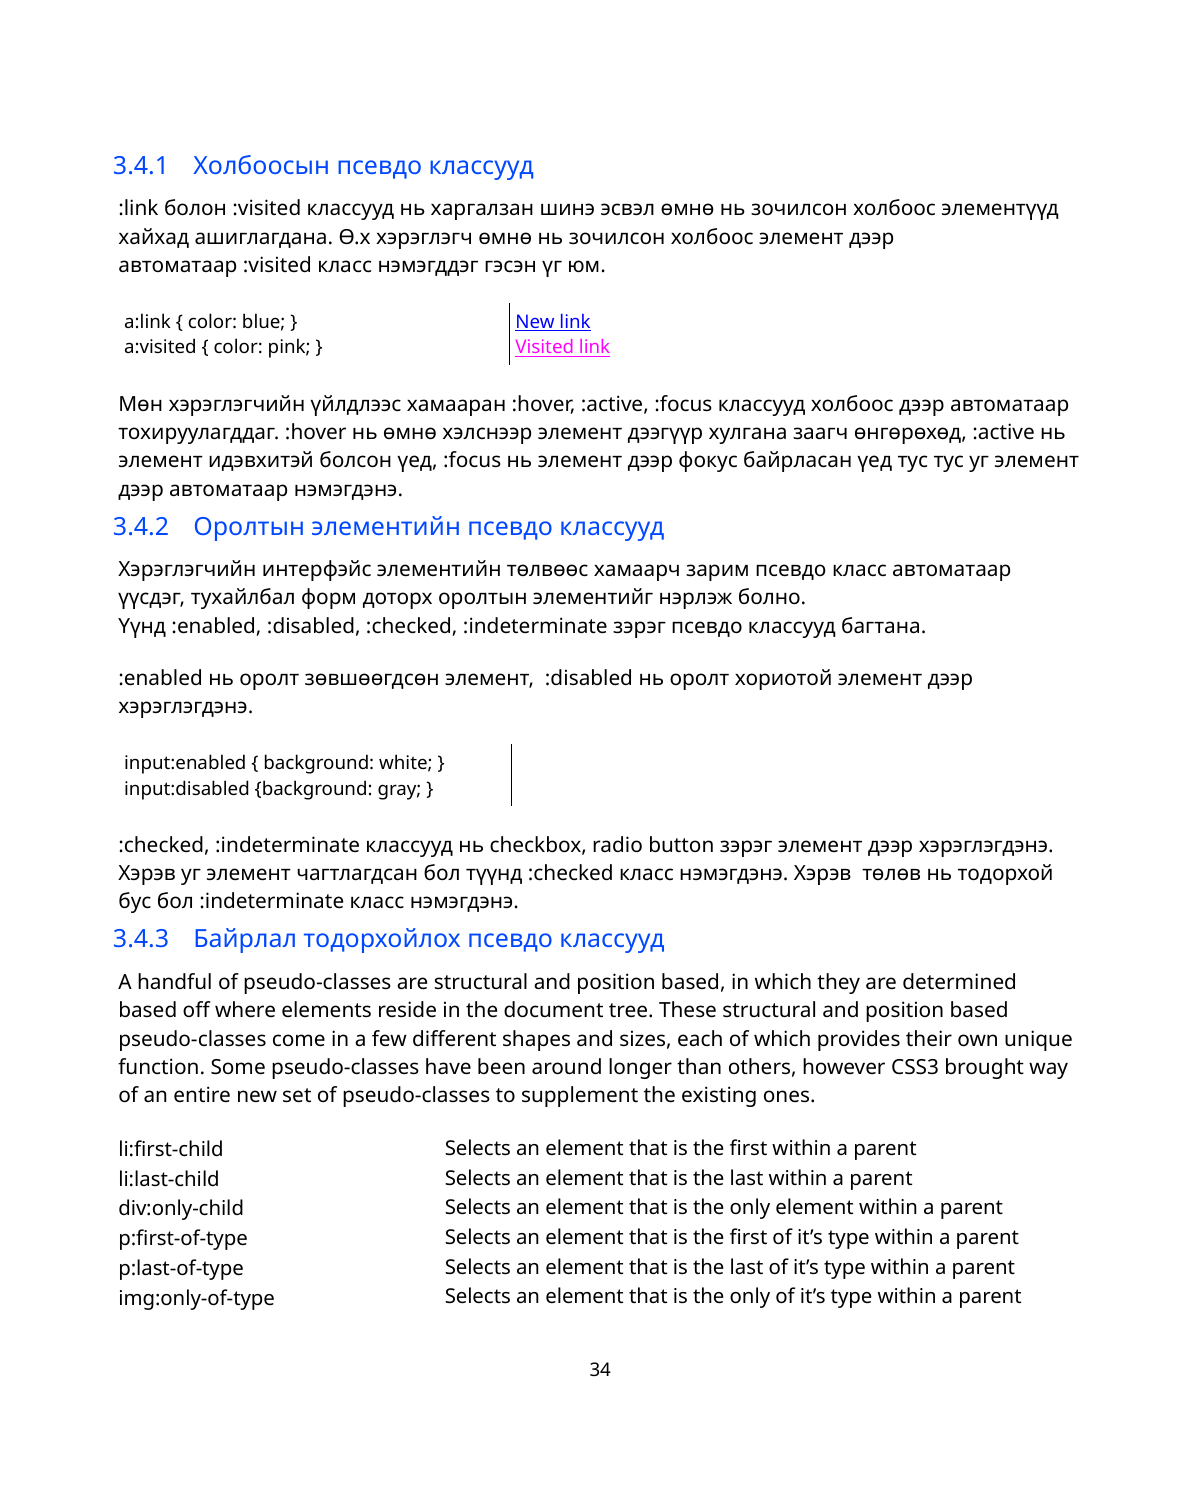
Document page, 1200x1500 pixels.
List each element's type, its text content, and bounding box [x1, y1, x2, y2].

table_cell p:first-of-type [118, 1222, 444, 1251]
table_cell p:last-of-type [118, 1251, 444, 1281]
table_cell Selects an element that is the only of it’s type within a parent [445, 1281, 1082, 1311]
table_header New link Visited link [510, 303, 1082, 365]
table_header a:link { color: blue; } a:visited { color: pink; } [118, 303, 509, 365]
text :link болон :visited классууд нь харгалзан шинэ эсвэл өмнө нь зочилсон холбоос элементүүд хайхад ашиглагдана. Ө.х хэрэглэгч өмнө нь зочилсон холбоос элемент дээр автоматаар :visited класс нэмэгддэг гэсэн үг юм. [118, 193, 1082, 279]
text Хэрэглэгчийн интерфэйс элементийн төлвөөс хамаарч зарим псевдо класс автоматаар үүсдэг, тухайлбал форм доторх оролтын элементийг нэрлэж болно. Үүнд :enabled, :disabled, :checked, :indeterminate зэрэг псевдо классууд багтана. [118, 554, 1082, 639]
text :checked, :indeterminate классууд нь checkbox, radio button зэрэг элемент дээр хэрэглэгдэнэ. Хэрэв уг элемент чагтлагдсан бол түүнд :checked класс нэмэгдэнэ. Хэрэв төлөв нь тодорхой бус бол :indeterminate класс нэмэгдэнэ. [118, 830, 1082, 915]
subtitle Байрлал тодорхойлох псевдо классууд [106, 921, 1082, 955]
table_cell Selects an element that is the first of it’s type within a parent [445, 1222, 1082, 1251]
table_header [512, 744, 1082, 806]
table_header li:first-child [118, 1133, 444, 1162]
table_cell li:last-child [118, 1163, 444, 1192]
table_cell Selects an element that is the only element within a parent [445, 1192, 1082, 1222]
table_cell Selects an element that is the last within a parent [445, 1163, 1082, 1192]
text :enabled нь оролт зөвшөөгдсөн элемент, :disabled нь оролт хориотой элемент дээр хэрэглэгдэнэ. [118, 663, 1082, 720]
subtitle Холбоосын псевдо классууд [106, 148, 1082, 182]
table_cell img:only-of-type [118, 1281, 444, 1311]
table_cell div:only-child [118, 1192, 444, 1222]
text A handful of pseudo-classes are structural and position based, in which they are determined based off where elements reside in the document tree. These structural and position based pseudo-classes come in a few different shapes and sizes, each of which provides their own unique function. Some pseudo-classes have been around longer than others, however CSS3 brought way of an entire new set of pseudo-classes to supplement the existing ones. [118, 967, 1082, 1109]
subtitle Оролтын элементийн псевдо классууд [106, 508, 1082, 542]
table_cell Selects an element that is the last of it’s type within a parent [445, 1251, 1082, 1281]
table_header input:enabled { background: white; } input:disabled {background: gray; } [118, 744, 511, 806]
table_header Selects an element that is the first within a parent [445, 1133, 1082, 1162]
text Мөн хэрэглэгчийн үйлдлээс хамааран :hover, :active, :focus классууд холбоос дээр автоматаар тохируулагддаг. :hover нь өмнө хэлснээр элемент дээгүүр хулгана заагч өнгөрөхөд, :active нь элемент идэвхитэй болсон үед, :focus нь элемент дээр фокус байрласан үед тус тус уг элемент дээр автоматаар нэмэгдэнэ. [118, 389, 1082, 502]
